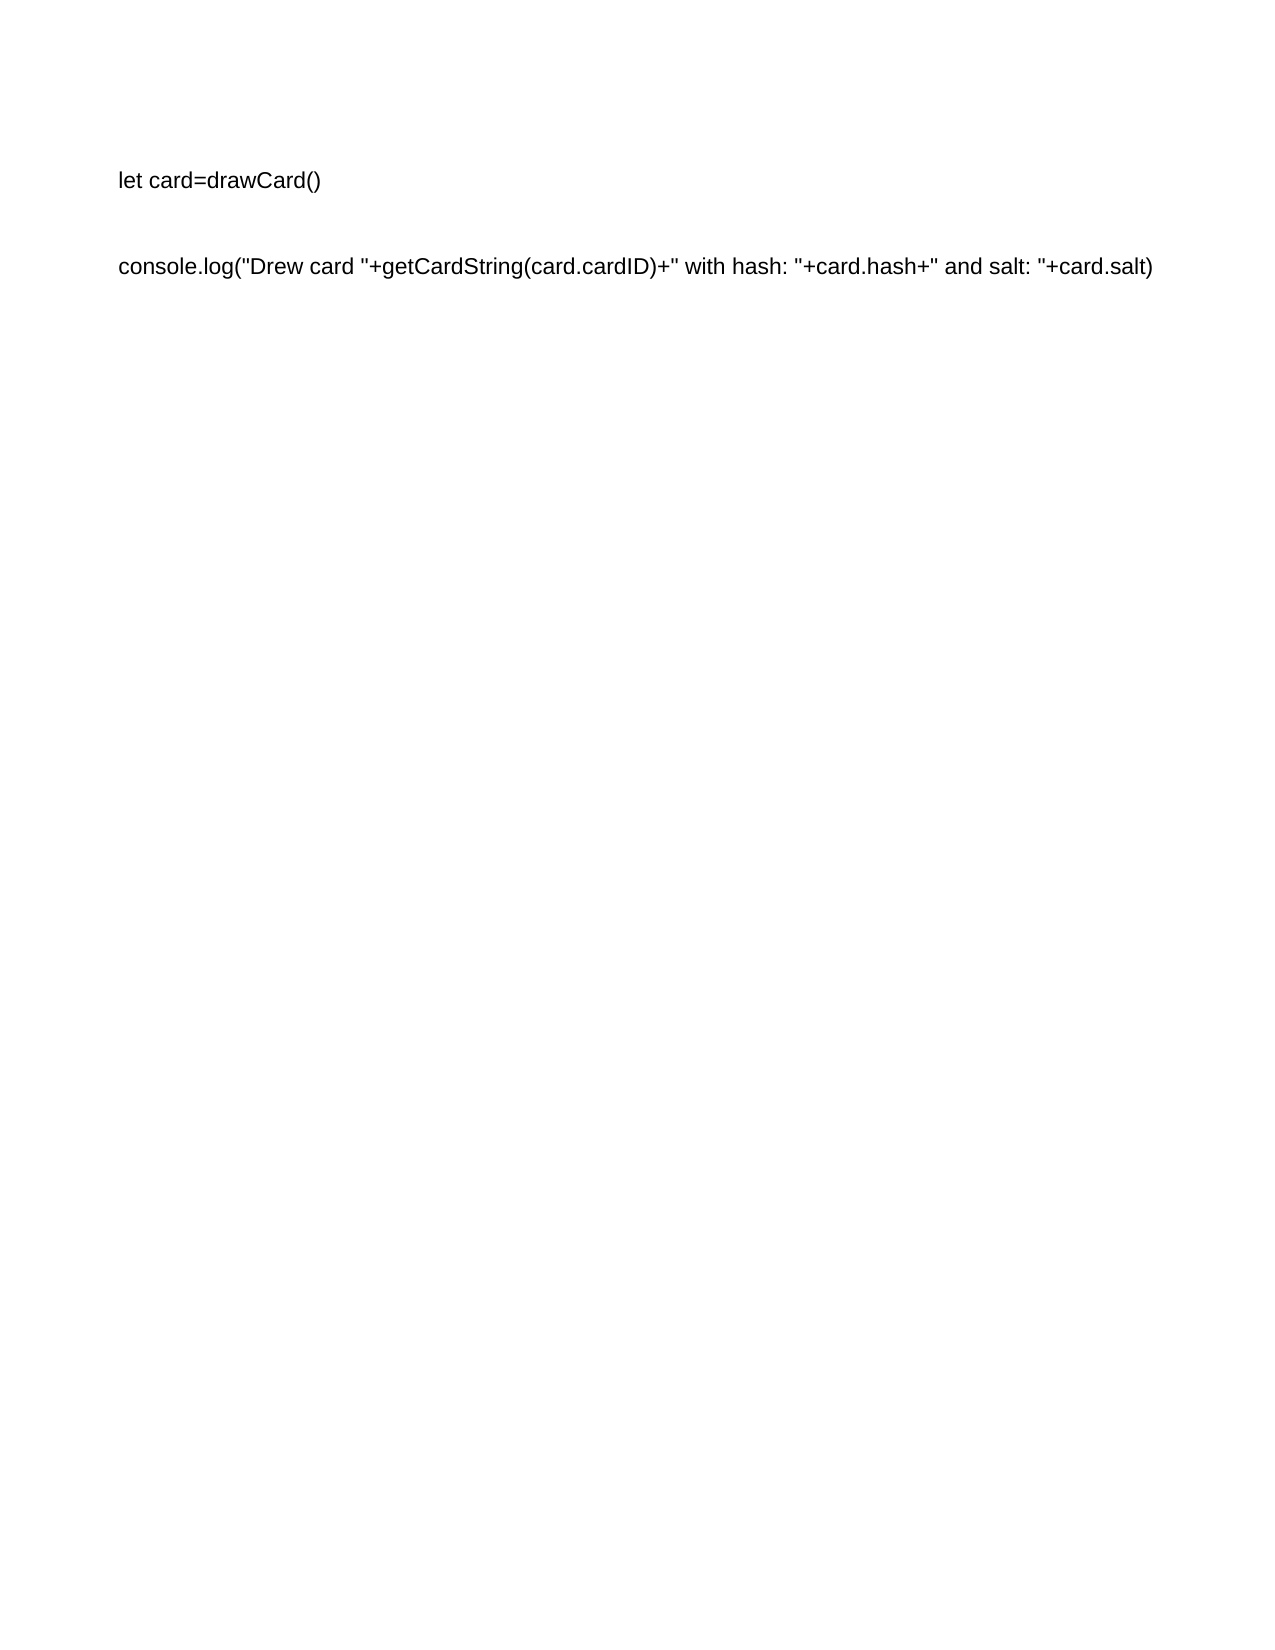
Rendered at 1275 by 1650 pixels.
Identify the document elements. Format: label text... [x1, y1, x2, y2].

text console.log("Drew card "+getCardString(card.cardID)+" with hash: "+card.hash+" and salt: "+card.salt) [118, 253, 1157, 279]
text let card=drawCard() [118, 167, 1157, 193]
